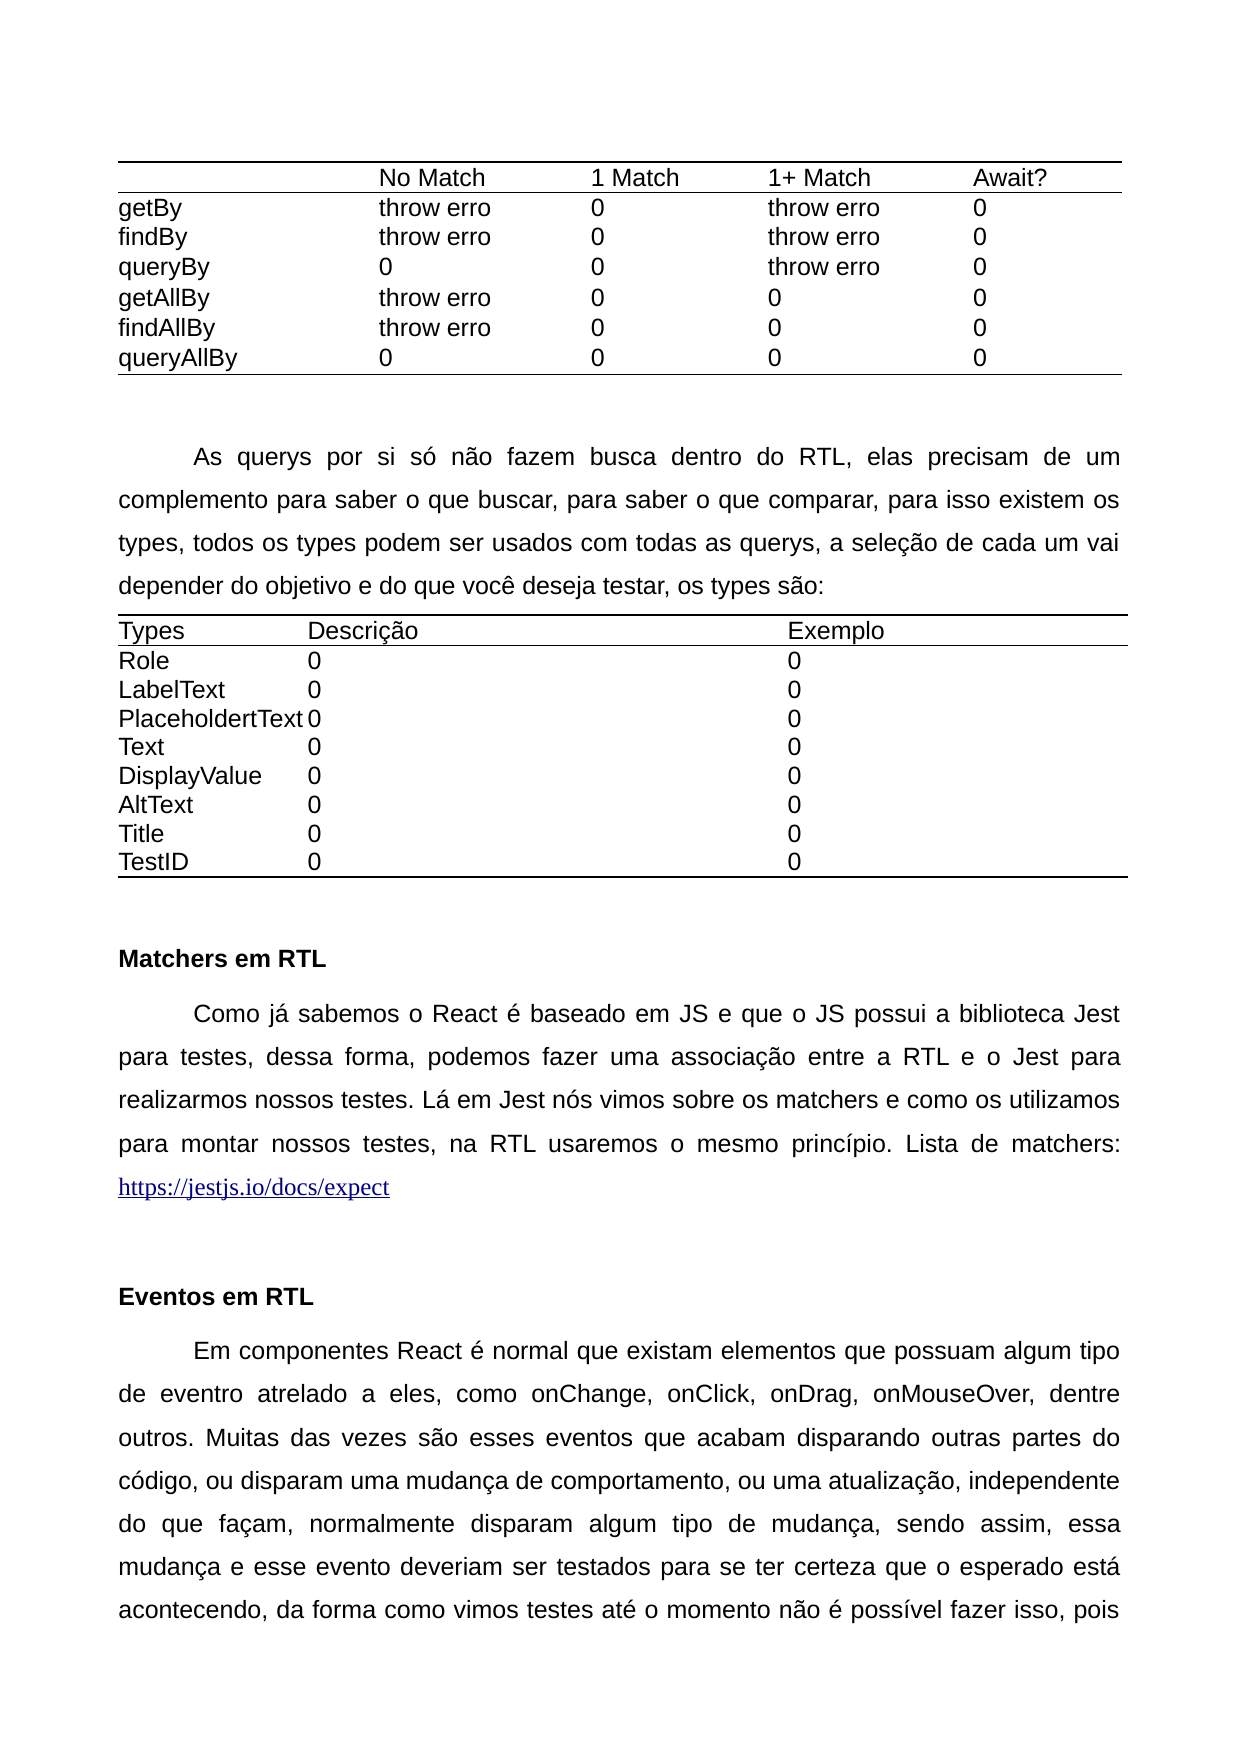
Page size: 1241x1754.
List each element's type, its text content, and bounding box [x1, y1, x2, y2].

table_cell findAllBy [118, 313, 379, 343]
table_cell TestID [118, 847, 307, 876]
table_cell 0 [379, 343, 591, 373]
table_cell 0 [591, 222, 768, 252]
table_header Await? [973, 163, 1122, 192]
table_cell 0 [591, 283, 768, 313]
table_cell 0 [591, 252, 768, 282]
table_cell 0 [768, 283, 973, 313]
text As querys por si só não fazem busca dentro do RTL, elas precisam de um complemento para saber o que buscar, para saber o que comparar, para isso existem os types, todos os types podem ser usados com todas as querys, a seleção de cada um vai depender do objetivo e do que você deseja testar, os types são: [118, 442, 1122, 600]
table_cell 0 [788, 646, 1127, 675]
text Eventos em RTL [118, 1281, 1122, 1310]
table_header Descrição [307, 616, 787, 644]
table_cell 0 [973, 193, 1122, 222]
table_cell 0 [973, 283, 1122, 313]
table_cell getAllBy [118, 283, 379, 313]
table_cell DisplayValue [118, 761, 307, 790]
table_cell throw erro [379, 222, 591, 252]
table_cell 0 [591, 313, 768, 343]
table_cell 0 [788, 675, 1127, 703]
table_cell AltText [118, 790, 307, 818]
table_cell queryBy [118, 252, 379, 282]
table_cell 0 [788, 790, 1127, 818]
table_cell throw erro [379, 283, 591, 313]
table_header Exemplo [788, 616, 1127, 644]
table_cell 0 [307, 675, 787, 703]
table_cell 0 [307, 646, 787, 675]
text Matchers em RTL [118, 944, 1122, 973]
table_cell 0 [973, 222, 1122, 252]
table_cell 0 [379, 252, 591, 282]
table_cell 0 [768, 313, 973, 343]
table_header Types [118, 616, 307, 644]
text Em componentes React é normal que existam elementos que possuam algum tipo de eventro atrelado a eles, como onChange, onClick, onDrag, onMouseOver, dentre outros. Muitas das vezes são esses eventos que acabam disparando outras partes do código, ou disparam uma mudança de comportamento, ou uma atualização, independente do que façam, normalmente disparam algum tipo de mudança, sendo assim, essa mudança e esse evento deveriam ser testados para se ter certeza que o esperado está acontecendo, da forma como vimos testes até o momento não é possível fazer isso, pois [118, 1336, 1122, 1624]
table_cell throw erro [768, 222, 973, 252]
table_cell 0 [591, 193, 768, 222]
table_cell 0 [307, 704, 787, 732]
table_header 1 Match [591, 163, 768, 192]
table_cell Text [118, 732, 307, 761]
table_cell queryAllBy [118, 343, 379, 373]
table_cell PlaceholdertText [118, 704, 307, 732]
table_cell 0 [973, 252, 1122, 282]
table_header 1+ Match [768, 163, 973, 192]
table_cell throw erro [768, 193, 973, 222]
table_cell 0 [788, 819, 1127, 847]
table_cell LabelText [118, 675, 307, 703]
table_cell throw erro [379, 193, 591, 222]
table_cell Title [118, 819, 307, 847]
table_cell Role [118, 646, 307, 675]
table_cell 0 [788, 704, 1127, 732]
text Como já sabemos o React é baseado em JS e que o JS possui a biblioteca Jest para testes, dessa forma, podemos fazer uma associação entre a RTL e o Jest para realizarmos nossos testes. Lá em Jest nós vimos sobre os matchers e como os utilizamos para montar nossos testes, na RTL usaremos o mesmo princípio. Lista de matchers: https://jestjs.io/docs/expect [118, 999, 1122, 1200]
table_cell 0 [973, 313, 1122, 343]
table_cell 0 [788, 761, 1127, 790]
table_cell 0 [788, 732, 1127, 761]
table_cell 0 [307, 819, 787, 847]
table_cell 0 [973, 343, 1122, 373]
table_cell findBy [118, 222, 379, 252]
table_cell getBy [118, 193, 379, 222]
table_cell 0 [591, 343, 768, 373]
table_header [118, 163, 379, 192]
table_cell 0 [307, 761, 787, 790]
table_cell throw erro [379, 313, 591, 343]
table_cell throw erro [768, 252, 973, 282]
table_header No Match [379, 163, 591, 192]
table_cell 0 [788, 847, 1127, 876]
table_cell 0 [307, 732, 787, 761]
table_cell 0 [768, 343, 973, 373]
table_cell 0 [307, 790, 787, 818]
table_cell 0 [307, 847, 787, 876]
